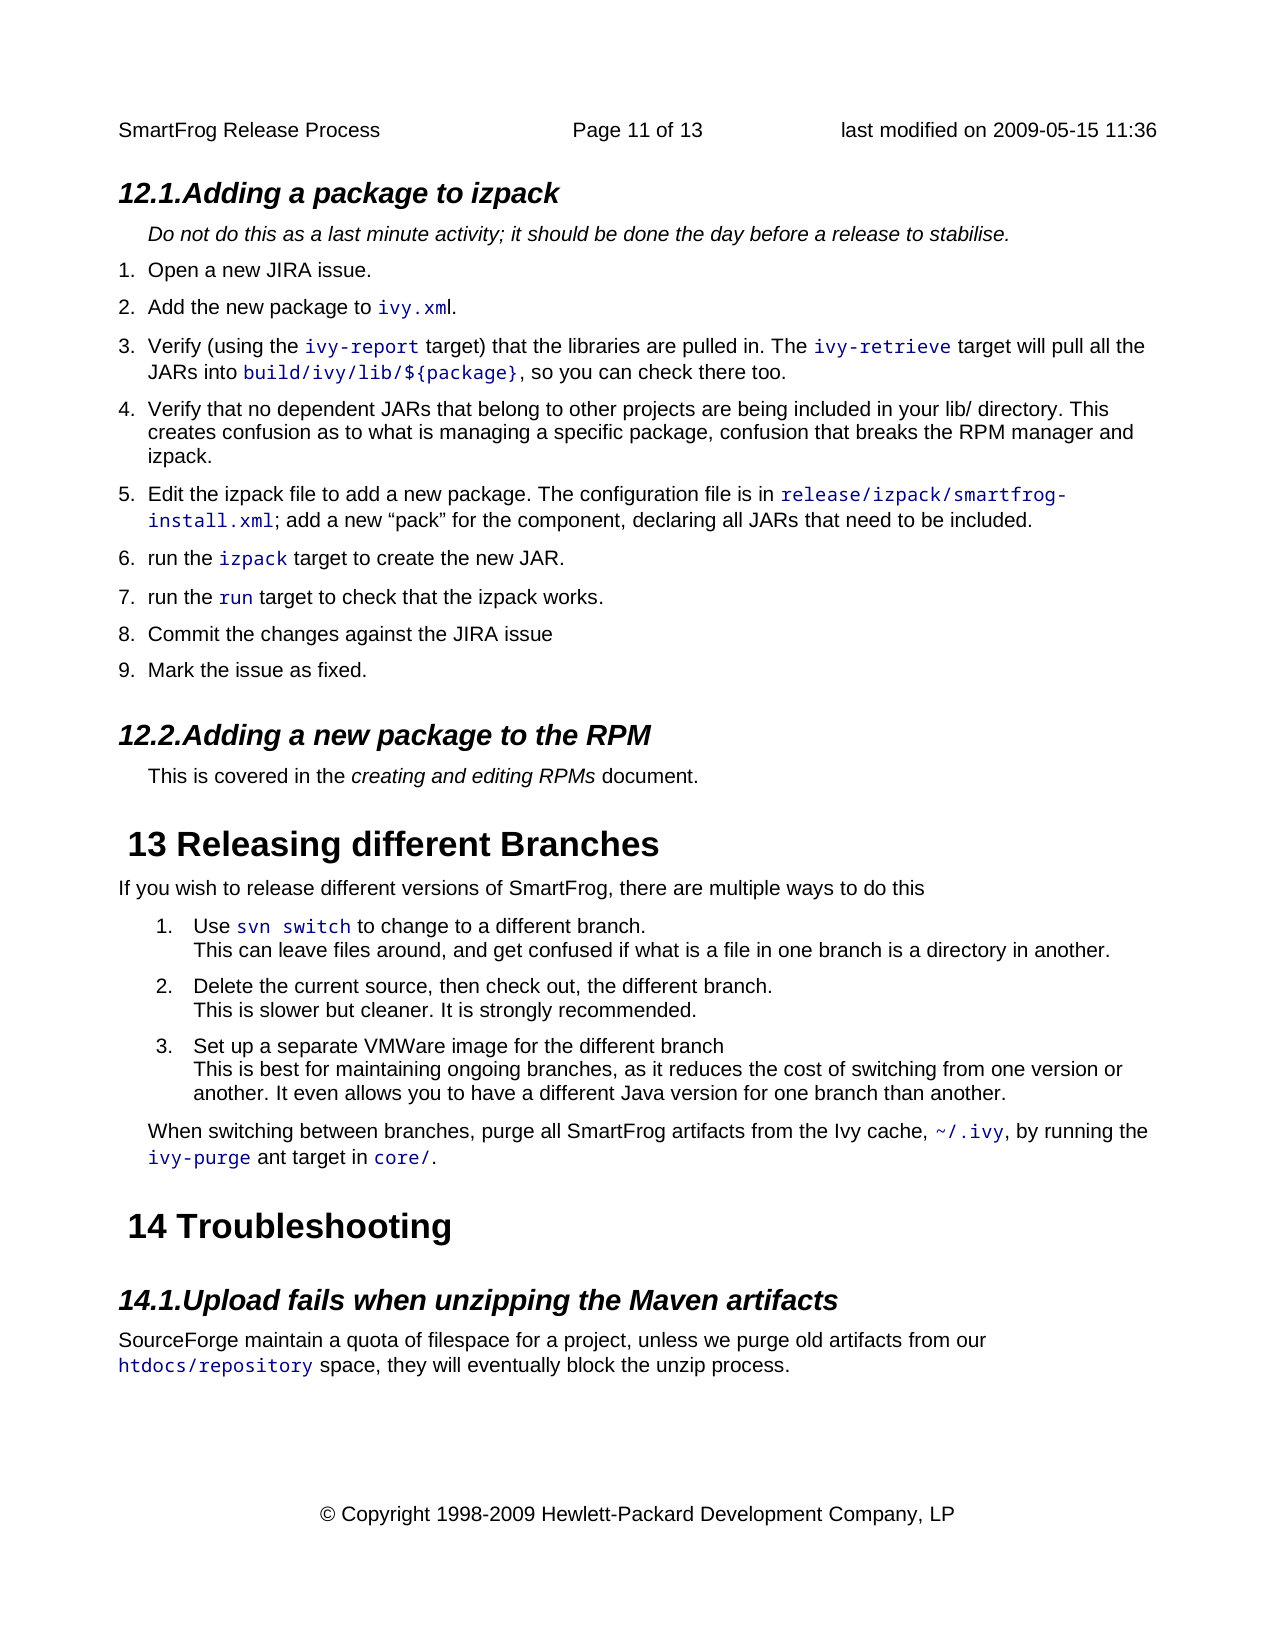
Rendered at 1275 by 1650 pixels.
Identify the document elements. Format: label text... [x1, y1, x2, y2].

list Add the new package to ivy.xml. [118, 294, 1157, 320]
text SourceForge maintain a quota of filespace for a project, unless we purge old artifacts from our htdocs/repository space, they will eventually block the unzip process. [118, 1328, 1157, 1378]
subtitle Releasing different Branches [118, 825, 1157, 864]
text Do not do this as a last minute activity; it should be done the day before a release to stabilise. [148, 222, 1157, 246]
subtitle Adding a new package to the RPM [118, 719, 1157, 752]
subtitle Upload fails when unzipping the Maven artifacts [118, 1283, 1157, 1316]
list Use svn switch to change to a different branch. This can leave files around, and get confused if what is a file in one branch is a directory in another. [156, 913, 1157, 962]
list run the izpack target to create the new JAR. [118, 545, 1157, 571]
list Edit the izpack file to add a new package. The configuration file is in release/izpack/smartfrog-install.xml; add a new “pack” for the component, declaring all JARs that need to be included. [118, 480, 1157, 532]
list Delete the current source, then check out, the different branch. This is slower but cleaner. It is strongly recommended. [156, 975, 1157, 1022]
list Commit the changes against the JIRA issue [118, 622, 1157, 646]
text If you wish to release different versions of SmartFrog, there are multiple ways to do this [118, 877, 1157, 900]
text When switching between branches, purge all SmartFrog artifacts from the Ivy cache, ~/.ivy, by running the ivy-purge ant target in core/. [148, 1117, 1157, 1169]
subtitle Adding a package to izpack [118, 177, 1157, 209]
list Open a new JIRA issue. [118, 258, 1157, 282]
list Verify that no dependent JARs that belong to other projects are being included in your lib/ directory. This creates confusion as to what is managing a specific package, confusion that breaks the RPM manager and izpack. [118, 397, 1157, 468]
subtitle Troubleshooting [118, 1207, 1157, 1246]
list run the run target to check that the izpack works. [118, 583, 1157, 609]
list Mark the issue as fixed. [118, 658, 1157, 682]
list Verify (using the ivy-report target) that the libraries are pulled in. The ivy-retrieve target will pull all the JARs into build/ivy/lib/${package}, so you can check there too. [118, 333, 1157, 385]
list Set up a separate VMWare image for the different branch This is best for maintaining ongoing branches, as it reduces the cost of switching from one version or another. It even allows you to have a different Java version for one branch than another. [156, 1034, 1157, 1105]
text This is covered in the creating and editing RPMs document. [148, 764, 1157, 788]
